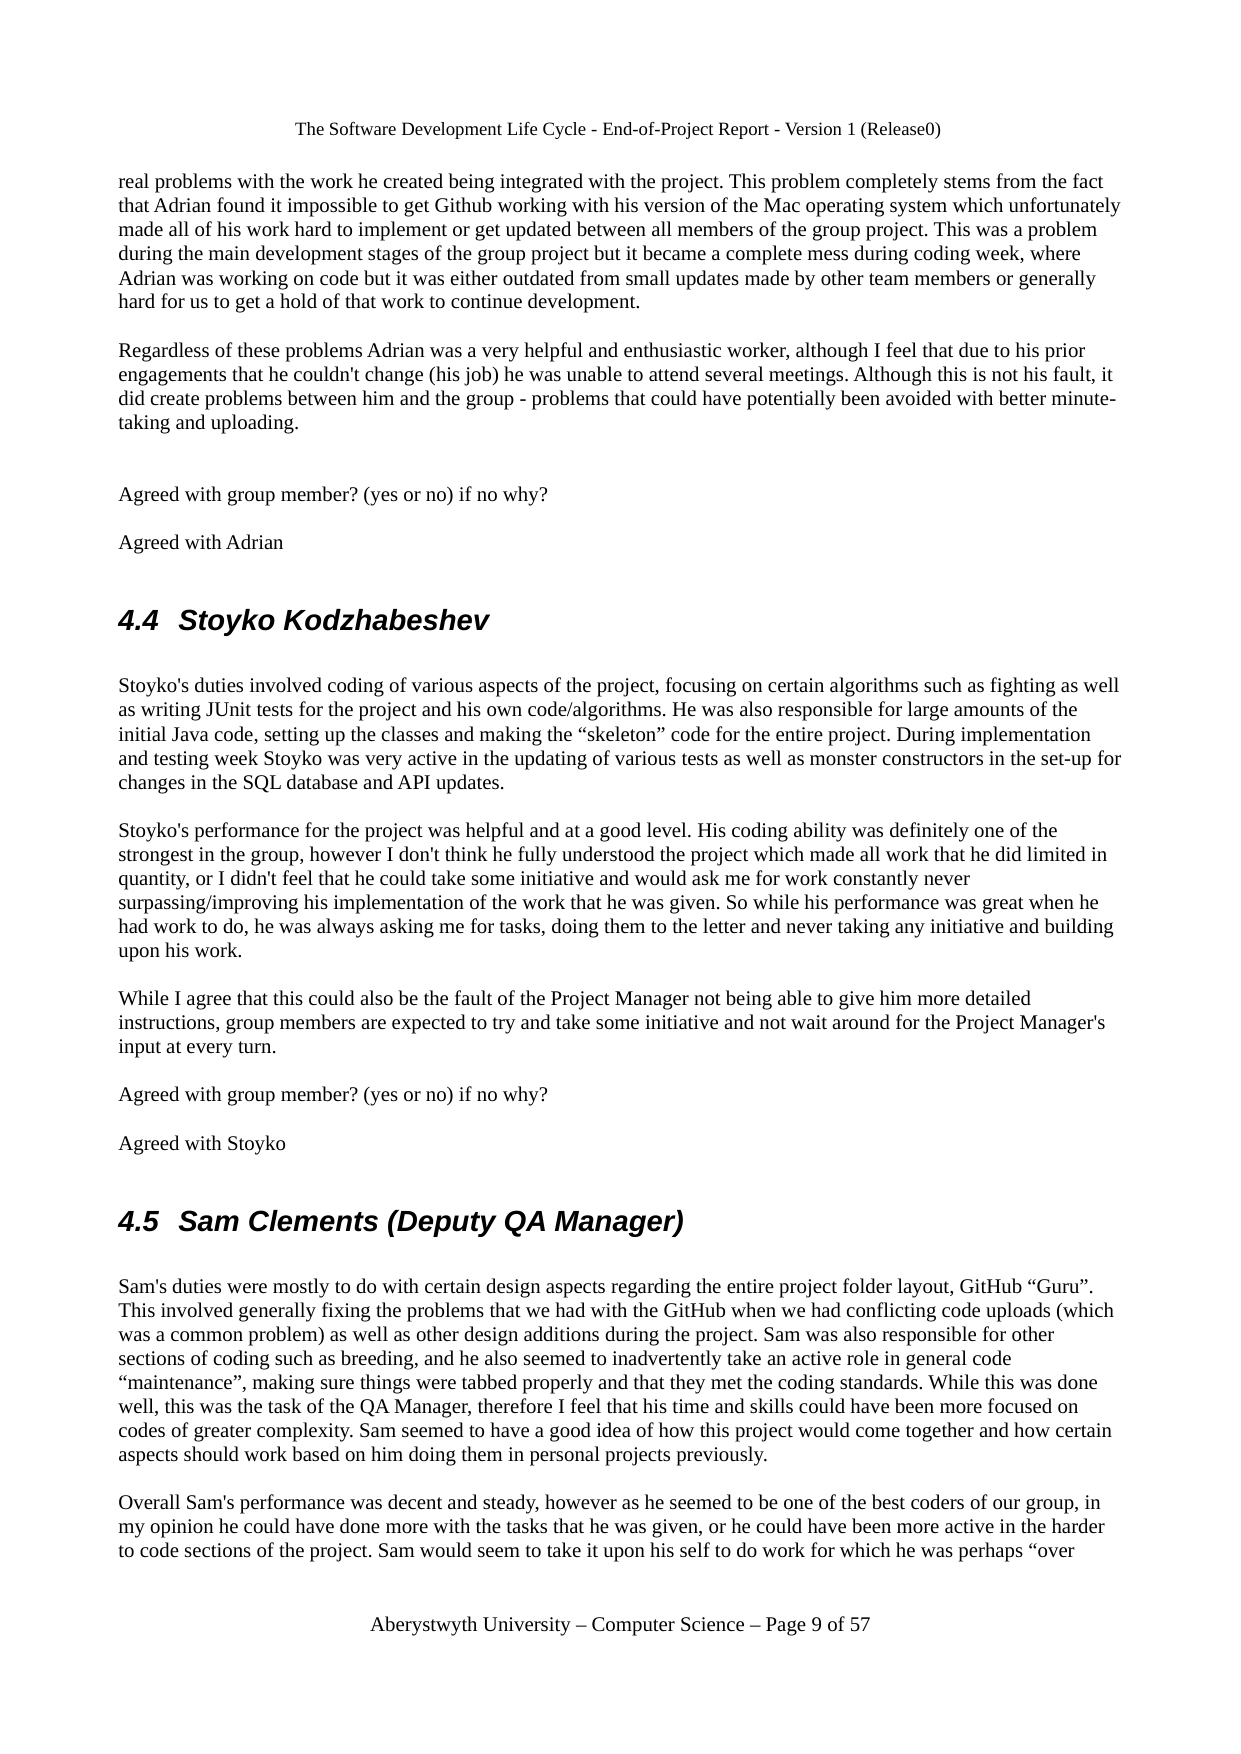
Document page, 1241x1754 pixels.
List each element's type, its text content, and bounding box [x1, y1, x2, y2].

text real problems with the work he created being integrated with the project. This problem completely stems from the fact that Adrian found it impossible to get Github working with his version of the Mac operating system which unfortunately made all of his work hard to implement or get updated between all members of the group project. This was a problem during the main development stages of the group project but it became a complete mess during coding week, where Adrian was working on code but it was either outdated from small updates made by other team members or generally hard for us to get a hold of that work to continue development. [118, 169, 1122, 313]
text Stoyko's duties involved coding of various aspects of the project, focusing on certain algorithms such as fighting as well as writing JUnit tests for the project and his own code/algorithms. He was also responsible for large amounts of the initial Java code, setting up the classes and making the “skeleton” code for the entire project. During implementation and testing week Stoyko was very active in the updating of various tests as well as monster constructors in the set-up for changes in the SQL database and API updates. [118, 673, 1122, 794]
subtitle Stoyko Kodzhabeshev [118, 603, 1122, 637]
text Agreed with Stoyko [118, 1131, 1122, 1154]
text Agreed with Adrian [118, 530, 1122, 554]
text Overall Sam's performance was decent and steady, however as he seemed to be one of the best coders of our group, in my opinion he could have done more with the tasks that he was given, or he could have been more active in the harder to code sections of the project. Sam would seem to take it upon his self to do work for which he was perhaps “over [118, 1490, 1122, 1562]
text Stoyko's performance for the project was helpful and at a good level. His coding ability was definitely one of the strongest in the group, however I don't think he fully understood the project which made all work that he did limited in quantity, or I didn't feel that he could take some initiative and would ask me for work constantly never surpassing/improving his implementation of the work that he was given. So while his performance was great when he had work to do, he was always asking me for tasks, doing them to the letter and never taking any initiative and building upon his work. [118, 818, 1122, 962]
subtitle Sam Clements (Deputy QA Manager) [118, 1204, 1122, 1237]
text Agreed with group member? (yes or no) if no why? [118, 1082, 1122, 1106]
text Regardless of these problems Adrian was a very helpful and enthusiastic worker, although I feel that due to his prior engagements that he couldn't change (his job) he was unable to attend several meetings. Although this is not his fault, it did create problems between him and the group - problems that could have potentially been avoided with better minute-taking and uploading. [118, 338, 1122, 458]
text Agreed with group member? (yes or no) if no why? [118, 482, 1122, 506]
text Sam's duties were mostly to do with certain design aspects regarding the entire project folder layout, GitHub “Guru”. This involved generally fixing the problems that we had with the GitHub when we had conflicting code uploads (which was a common problem) as well as other design additions during the project. Sam was also responsible for other sections of coding such as breeding, and he also seemed to inadvertently take an active role in general code “maintenance”, making sure things were tabbed properly and that they met the coding standards. While this was done well, this was the task of the QA Manager, therefore I feel that his time and skills could have been more focused on codes of greater complexity. Sam seemed to have a good idea of how this project would come together and how certain aspects should work based on him doing them in personal projects previously. [118, 1274, 1122, 1466]
text While I agree that this could also be the fault of the Project Manager not being able to give him more detailed instructions, group members are expected to try and take some initiative and not wait around for the Project Manager's input at every turn. [118, 986, 1122, 1058]
